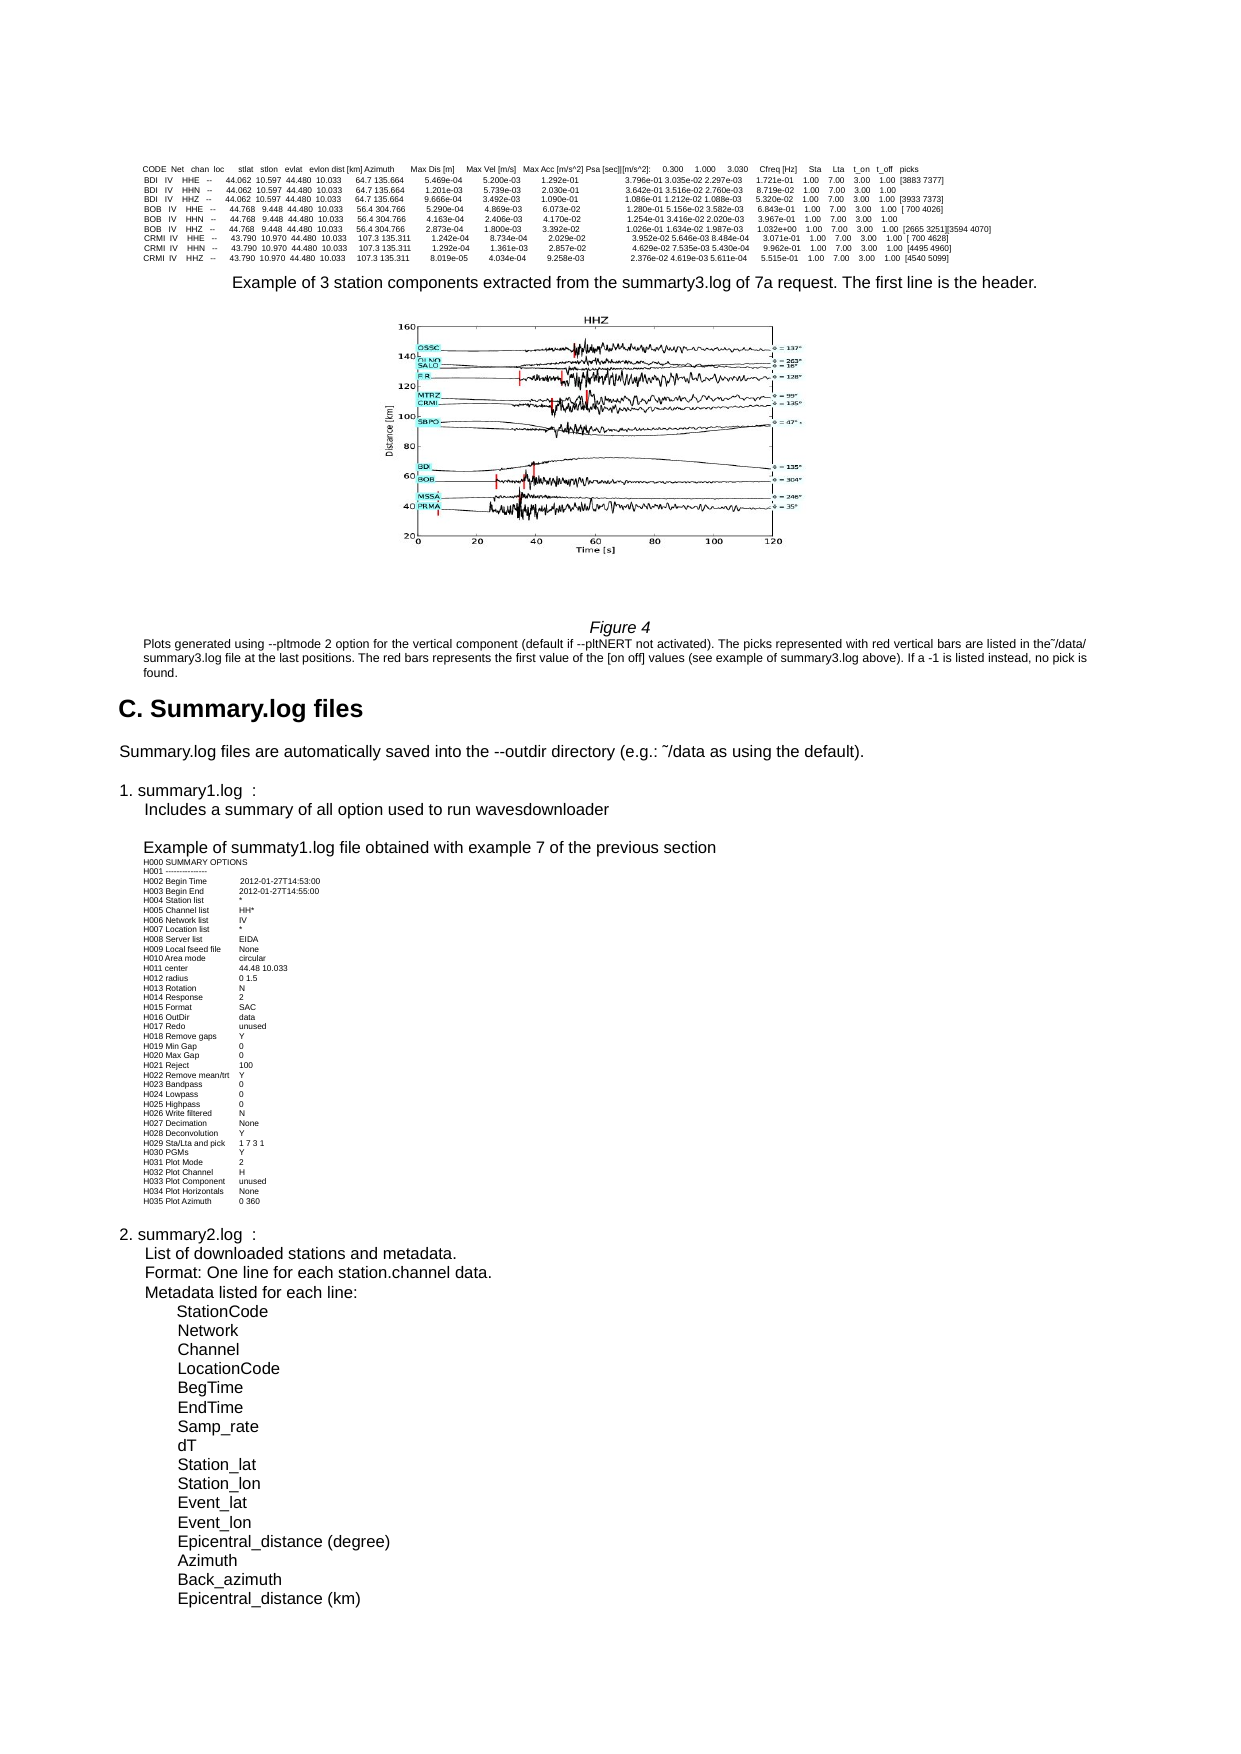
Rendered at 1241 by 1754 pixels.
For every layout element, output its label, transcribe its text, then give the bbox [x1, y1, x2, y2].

text Azimuth [119, 1551, 1122, 1570]
text H022 Remove mean/trt Y [119, 1070, 1122, 1080]
text BDI IV HHZ -- 44.062 10.597 44.480 10.033 64.7 135.664 9.666e-04 3.492e-03 1.090e-01 1.086e-01 1.212e-02 1.088e-03 5.320e-02 1.00 7.00 3.00 1.00 [3933 7373] [119, 195, 1122, 205]
text Station_lat [119, 1455, 1122, 1474]
list Includes a summary of all option used to run wavesdownloader [118, 799, 1122, 819]
text BOB IV HHZ -- 44.768 9.448 44.480 10.033 56.4 304.766 2.873e-04 1.800e-03 3.392e-02 1.026e-01 1.634e-02 1.987e-03 1.032e+00 1.00 7.00 3.00 1.00 [2665 3251][3594 4070] [119, 224, 1122, 234]
text Event_lat [119, 1493, 1122, 1512]
text H011 center 44.48 10.033 [119, 964, 1122, 973]
text H012 radius 0 1.5 [119, 973, 1122, 983]
text EndTime [119, 1397, 1122, 1417]
text H002 Begin Time 2012-01-27T14:53:00 [119, 876, 1122, 886]
text H019 Min Gap 0 [119, 1041, 1122, 1051]
text H009 Local fseed file None [119, 944, 1122, 954]
text H024 Lowpass 0 [119, 1089, 1122, 1099]
text LocationCode [119, 1359, 1122, 1378]
text Example of 3 station components extracted from the summarty3.log of 7a request. The first line is the header. [119, 272, 1122, 292]
text Station_lon [119, 1474, 1122, 1493]
text H013 Rotation N [119, 983, 1122, 993]
text H023 Bandpass 0 [119, 1080, 1122, 1089]
text H003 Begin End 2012-01-27T14:55:00 [119, 886, 1122, 896]
text CRMI IV HHN -- 43.790 10.970 44.480 10.033 107.3 135.311 1.292e-04 1.361e-03 2.857e-02 4.629e-02 7.535e-03 5.430e-04 9.962e-01 1.00 7.00 3.00 1.00 [4495 4960] [119, 243, 1122, 253]
text H031 Plot Mode 2 [119, 1157, 1122, 1167]
text H007 Location list * [119, 925, 1122, 934]
list C. Summary.log files [118, 694, 1122, 723]
text H004 Station list * [119, 896, 1122, 906]
text H021 Reject 100 [119, 1061, 1122, 1070]
text H025 Highpass 0 [119, 1099, 1122, 1109]
list 2. summary2.log : [119, 1225, 1122, 1244]
text StationCode [119, 1302, 1122, 1321]
text H034 Plot Horizontals None [119, 1186, 1122, 1196]
text H010 Area mode circular [119, 954, 1122, 964]
text Epicentral_distance (km) [119, 1589, 1122, 1608]
text Samp_rate [119, 1417, 1122, 1436]
text CRMI IV HHE -- 43.790 10.970 44.480 10.033 107.3 135.311 1.242e-04 8.734e-04 2.029e-02 3.952e-02 5.646e-03 8.484e-04 3.071e-01 1.00 7.00 3.00 1.00 [ 700 4628] [119, 234, 1122, 243]
text BOB IV HHN -- 44.768 9.448 44.480 10.033 56.4 304.766 4.163e-04 2.406e-03 4.170e-02 1.254e-01 3.416e-02 2.020e-03 3.967e-01 1.00 7.00 3.00 1.00 [119, 214, 1122, 224]
text H000 SUMMARY OPTIONS [119, 857, 1122, 867]
text H006 Network list IV [119, 915, 1122, 925]
text Format: One line for each station.channel data. [118, 1263, 1122, 1282]
text H033 Plot Component unused [119, 1177, 1122, 1186]
list 1. summary1.log : [119, 780, 1122, 799]
text BDI IV HHN -- 44.062 10.597 44.480 10.033 64.7 135.664 1.201e-03 5.739e-03 2.030e-01 3.642e-01 3.516e-02 2.760e-03 8.719e-02 1.00 7.00 3.00 1.00 [119, 185, 1122, 195]
text H029 Sta/Lta and pick 1 7 3 1 [119, 1138, 1122, 1148]
text H032 Plot Channel H [119, 1167, 1122, 1177]
text H028 Deconvolution Y [119, 1128, 1122, 1138]
text Plots generated using --pltmode 2 option for the vertical component (default if --pltNERT not activated). The picks represented with red vertical bars are listed in the˜/data/ summary3.log file at the last positions. The red bars represents the first value of the [on off] values (see example of summary3.log above). If a -1 is listed instead, no pick is found. [119, 637, 1088, 680]
text Figure 4 [119, 617, 1122, 637]
list List of downloaded stations and metadata. [119, 1244, 1122, 1263]
text H018 Remove gaps Y [119, 1031, 1122, 1041]
text Metadata listed for each line: [118, 1282, 1122, 1302]
picture [360, 301, 818, 562]
text Back_azimuth [119, 1570, 1122, 1589]
text BOB IV HHE -- 44.768 9.448 44.480 10.033 56.4 304.766 5.290e-04 4.869e-03 6.073e-02 1.280e-01 5.156e-02 3.582e-03 6.843e-01 1.00 7.00 3.00 1.00 [ 700 4026] [119, 205, 1122, 214]
text CODE Net chan loc stlat stlon evlat evlon dist [km] Azimuth Max Dis [m] Max Vel [m/s] Max Acc [m/s^2] Psa [sec]|[m/s^2]: 0.300 1.000 3.030 Cfreq [Hz] Sta Lta t_on t_off picks [119, 156, 1122, 176]
text Channel [119, 1340, 1122, 1359]
text dT [119, 1436, 1122, 1455]
text H026 Write filtered N [119, 1109, 1122, 1119]
text Summary.log files are automatically saved into the --outdir directory (e.g.: ˜/data as using the default). [119, 742, 1122, 761]
text Network [119, 1321, 1122, 1340]
text Event_lon [119, 1512, 1122, 1532]
text H015 Format SAC [119, 1002, 1122, 1012]
text BDI IV HHE -- 44.062 10.597 44.480 10.033 64.7 135.664 5.469e-04 5.200e-03 1.292e-01 3.796e-01 3.035e-02 2.297e-03 1.721e-01 1.00 7.00 3.00 1.00 [3883 7377] [119, 176, 1122, 185]
text H008 Server list EIDA [119, 934, 1122, 944]
text CRMI IV HHZ -- 43.790 10.970 44.480 10.033 107.3 135.311 8.019e-05 4.034e-04 9.258e-03 2.376e-02 4.619e-03 5.611e-04 5.515e-01 1.00 7.00 3.00 1.00 [4540 5099] [119, 253, 1122, 263]
text Example of summaty1.log file obtained with example 7 of the previous section [119, 838, 1122, 857]
text H016 OutDir data [119, 1012, 1122, 1022]
text H035 Plot Azimuth 0 360 [119, 1196, 1122, 1206]
text H017 Redo unused [119, 1022, 1122, 1031]
text H014 Response 2 [119, 993, 1122, 1002]
text H005 Channel list HH* [119, 906, 1122, 915]
text H027 Decimation None [119, 1119, 1122, 1128]
text H030 PGMs Y [119, 1148, 1122, 1157]
text H001 --------------- [119, 867, 1122, 876]
text H020 Max Gap 0 [119, 1051, 1122, 1061]
text BegTime [119, 1378, 1122, 1397]
text Epicentral_distance (degree) [119, 1532, 1122, 1551]
